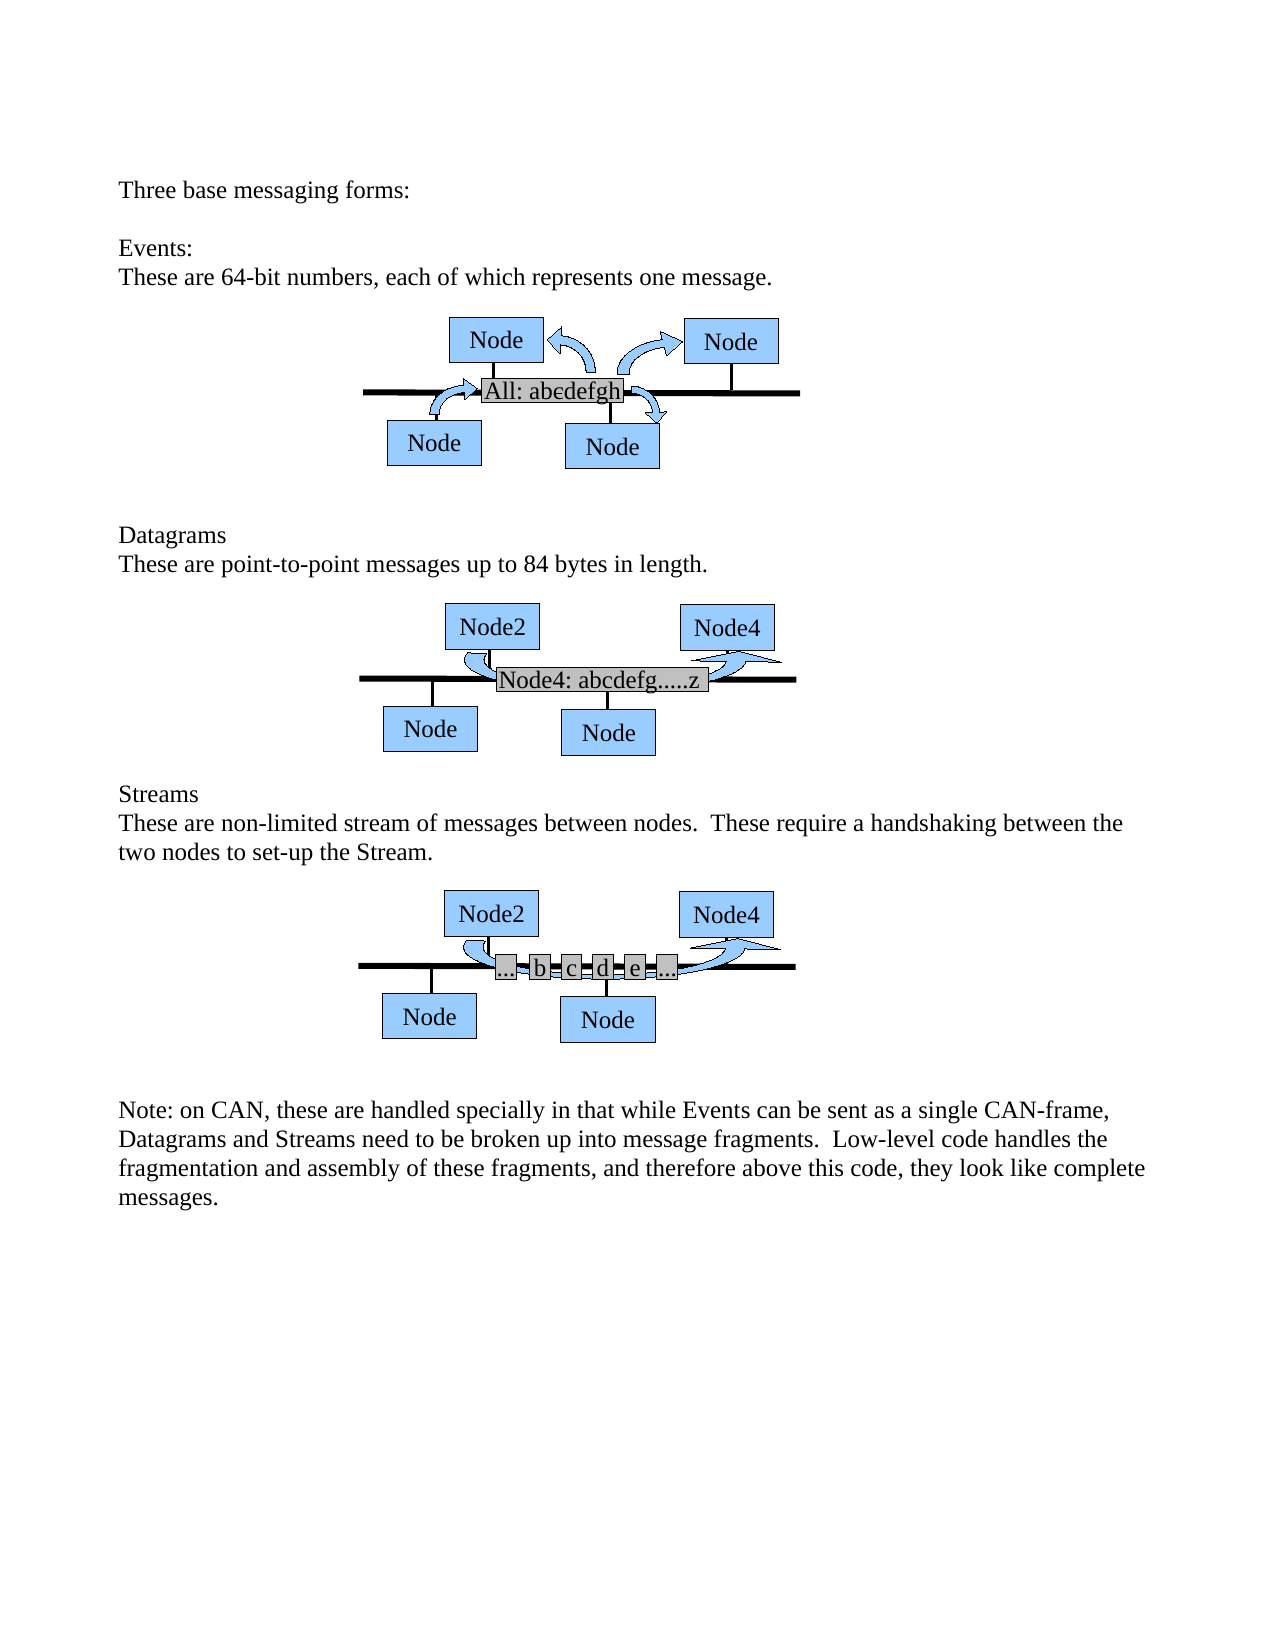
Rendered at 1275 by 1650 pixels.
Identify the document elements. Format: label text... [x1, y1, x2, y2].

text These are 64-bit numbers, each of which represents one message. [118, 262, 1157, 291]
text These are point-to-point messages up to 84 bytes in length. [118, 549, 1157, 578]
text Streams [118, 779, 1157, 808]
text Three base messaging forms: [118, 176, 1157, 204]
text Datagrams [118, 521, 1157, 549]
text Events: [118, 233, 1157, 262]
text Note: on CAN, these are handled specially in that while Events can be sent as a single CAN-frame, Datagrams and Streams need to be broken up into message fragments. Low-level code handles the fragmentation and assembly of these fragments, and therefore above this code, they look like complete messages. [118, 1096, 1157, 1211]
text These are non-limited stream of messages between nodes. These require a handshaking between the two nodes to set-up the Stream. [118, 808, 1157, 866]
